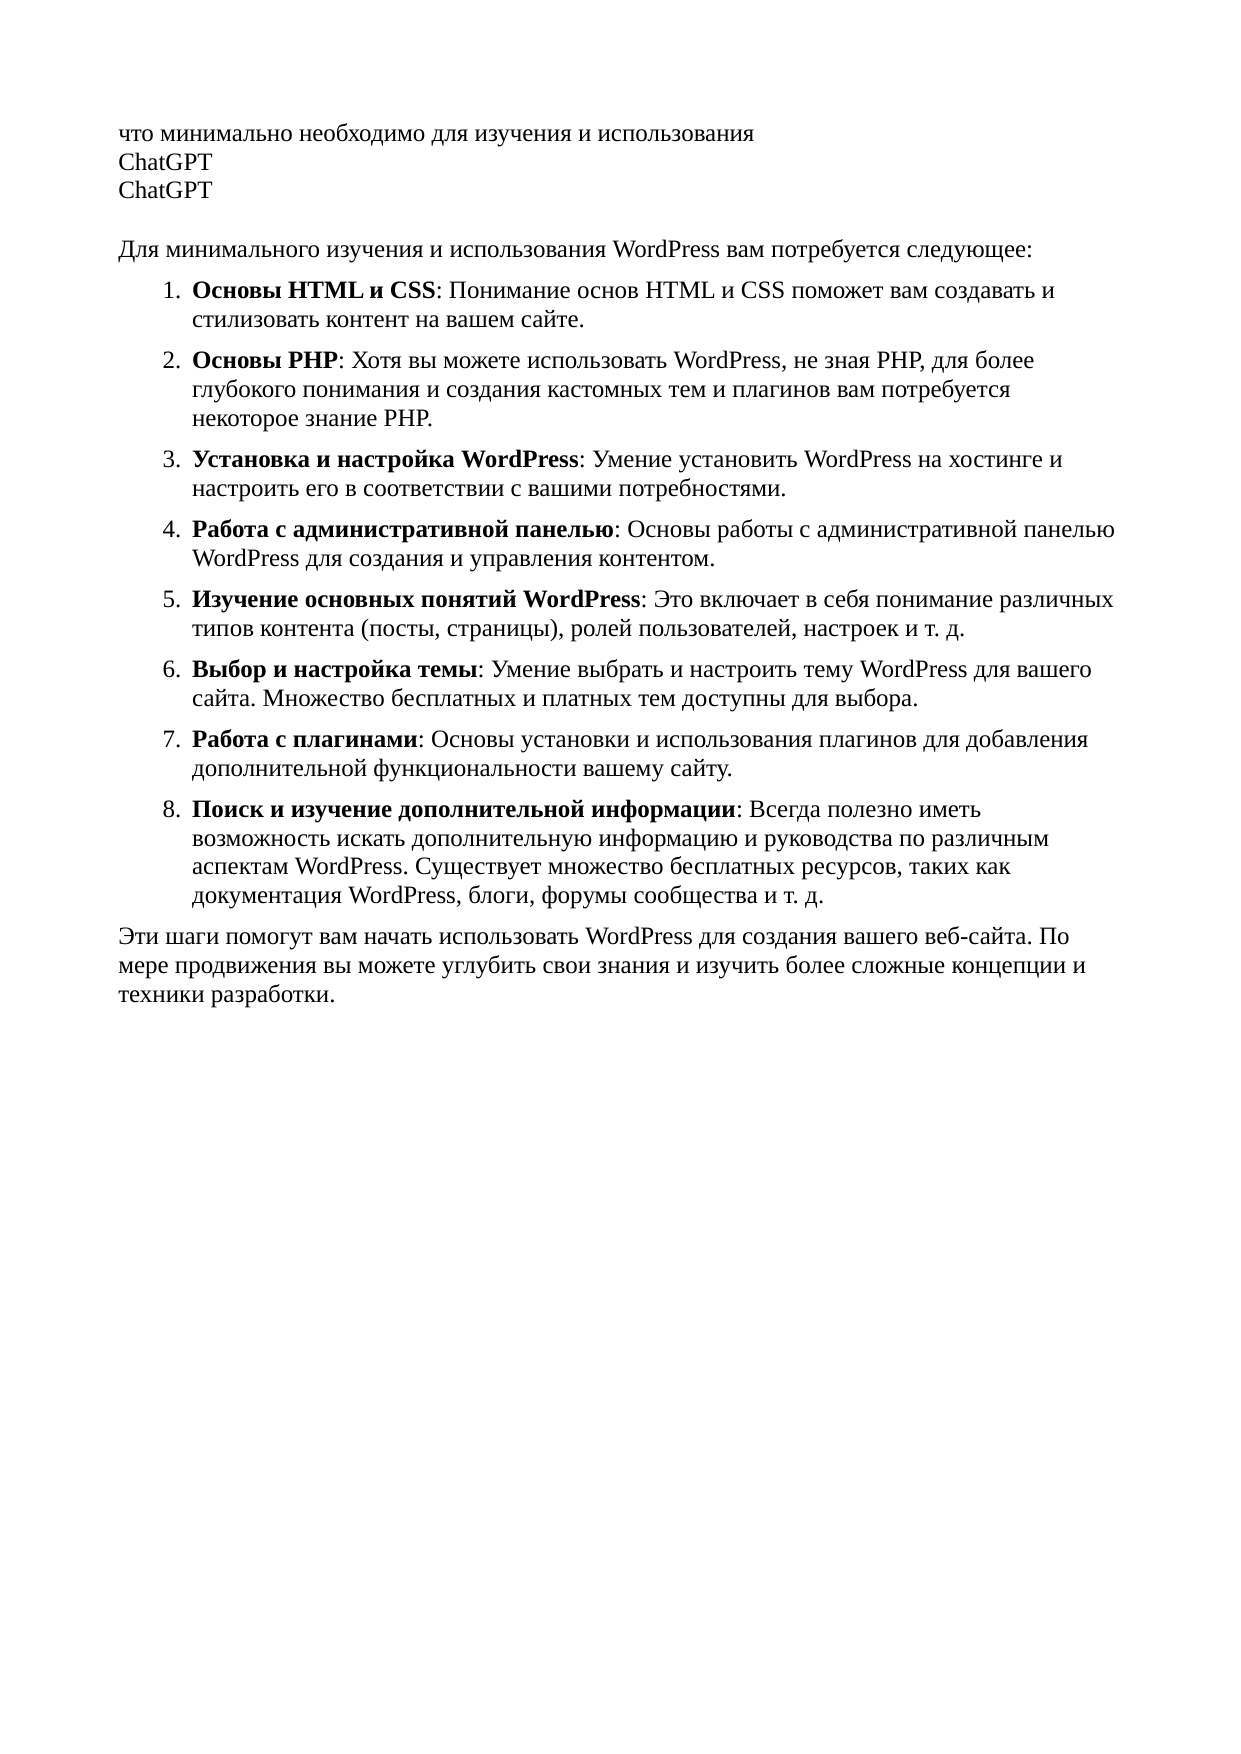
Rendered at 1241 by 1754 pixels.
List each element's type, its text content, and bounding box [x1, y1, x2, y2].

list Изучение основных понятий WordPress: Это включает в себя понимание различных типов контента (посты, страницы), ролей пользователей, настроек и т. д. [162, 584, 1122, 641]
list Основы HTML и CSS: Понимание основ HTML и CSS поможет вам создавать и стилизовать контент на вашем сайте. [162, 275, 1122, 333]
list Установка и настройка WordPress: Умение установить WordPress на хостинге и настроить его в соответствии с вашими потребностями. [162, 444, 1122, 501]
text Для минимального изучения и использования WordPress вам потребуется следующее: [118, 234, 1122, 263]
text ChatGPT [118, 147, 1122, 176]
text ChatGPT [118, 176, 1122, 204]
list Поиск и изучение дополнительной информации: Всегда полезно иметь возможность искать дополнительную информацию и руководства по различным аспектам WordPress. Существует множество бесплатных ресурсов, таких как документация WordPress, блоги, форумы сообщества и т. д. [162, 794, 1122, 909]
text Эти шаги помогут вам начать использовать WordPress для создания вашего веб-сайта. По мере продвижения вы можете углубить свои знания и изучить более сложные концепции и техники разработки. [118, 921, 1122, 1008]
list Выбор и настройка темы: Умение выбрать и настроить тему WordPress для вашего сайта. Множество бесплатных и платных тем доступны для выбора. [162, 654, 1122, 711]
list Работа с плагинами: Основы установки и использования плагинов для добавления дополнительной функциональности вашему сайту. [162, 724, 1122, 781]
text что минимально необходимо для изучения и использования [118, 118, 1122, 147]
list Основы PHP: Хотя вы можете использовать WordPress, не зная PHP, для более глубокого понимания и создания кастомных тем и плагинов вам потребуется некоторое знание PHP. [162, 345, 1122, 431]
list Работа с административной панелью: Основы работы с административной панелью WordPress для создания и управления контентом. [162, 514, 1122, 571]
